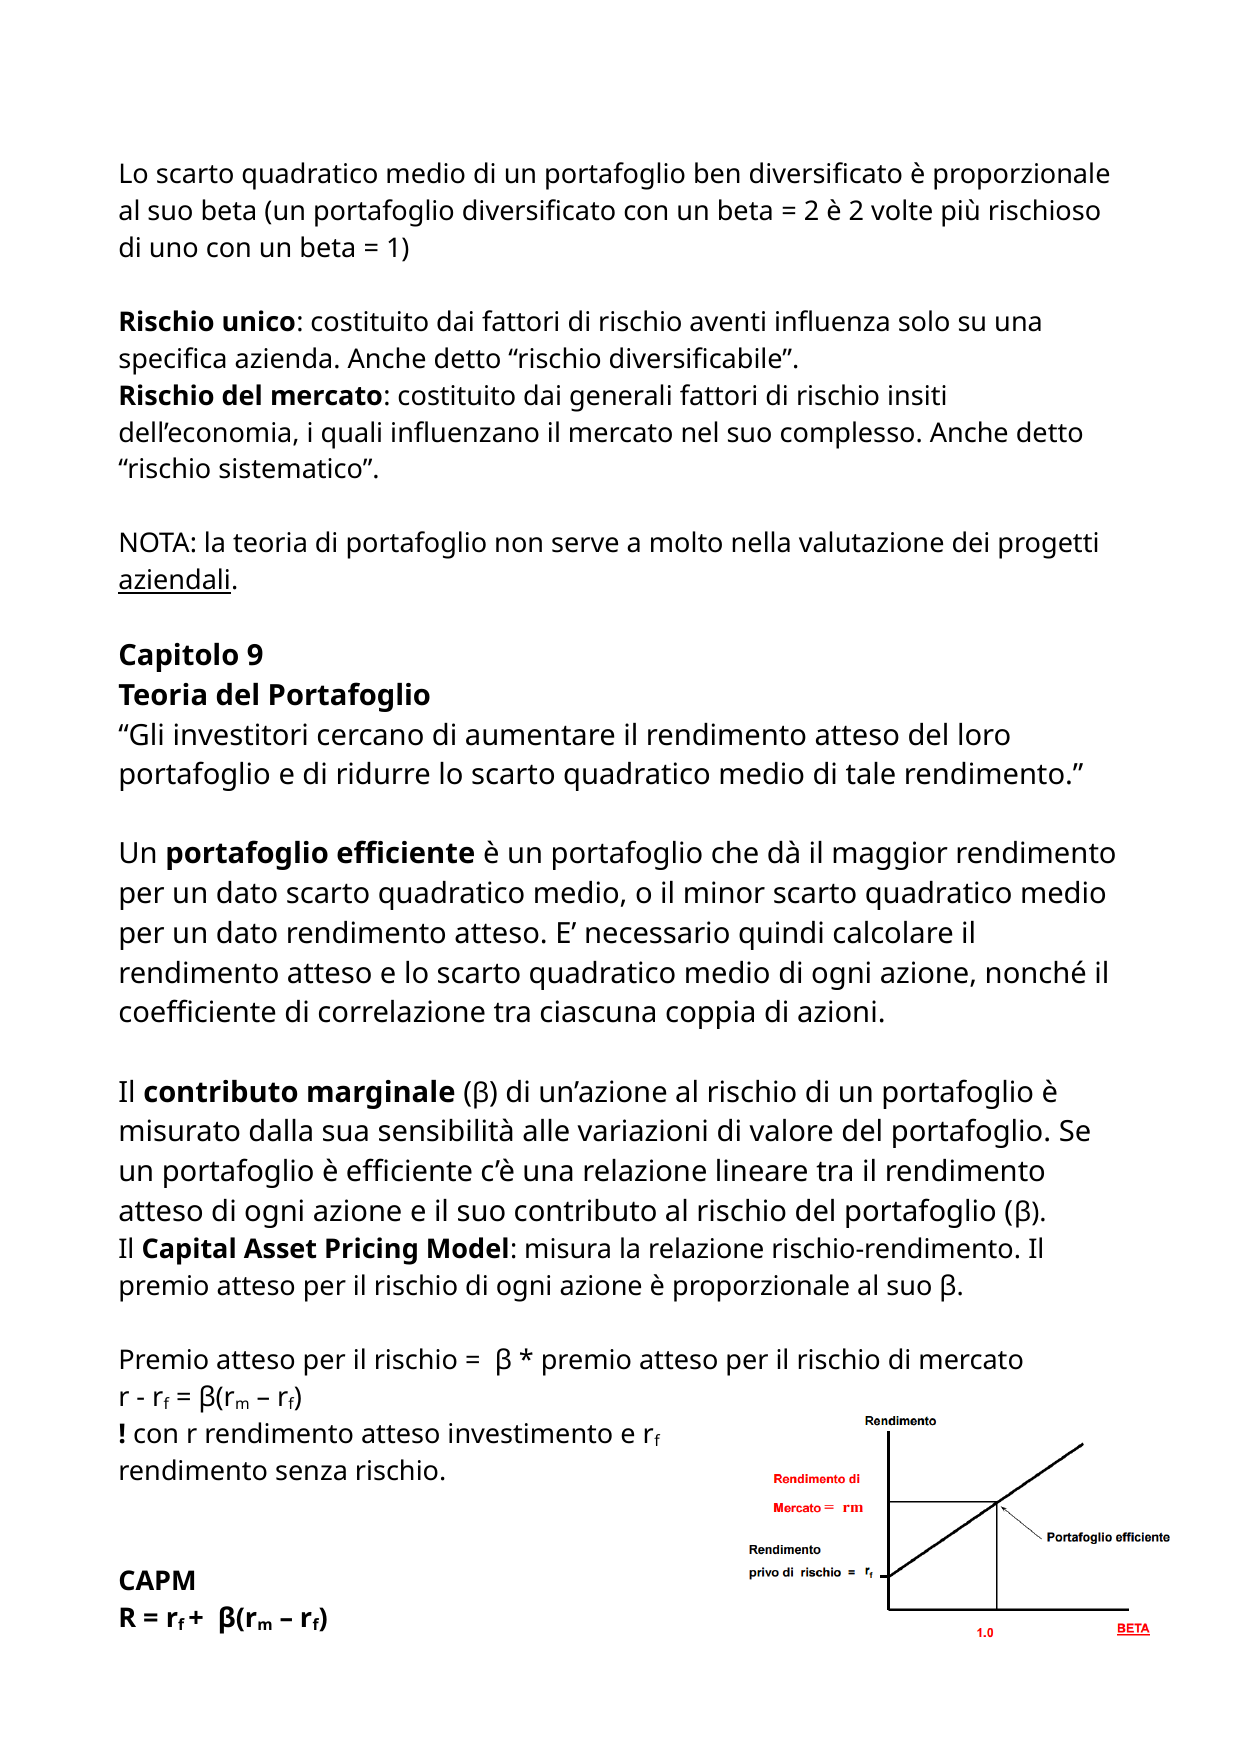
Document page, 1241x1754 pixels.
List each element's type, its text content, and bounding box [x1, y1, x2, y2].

text Capitolo 9 [118, 634, 1122, 674]
text NOTA: la teoria di portafoglio non serve a molto nella valutazione dei progetti aziendali. [118, 524, 1122, 597]
text Il contributo marginale (β) di un’azione al rischio di un portafoglio è misurato dalla sua sensibilità alle variazioni di valore del portafoglio. Se un portafoglio è efficiente c’è una relazione lineare tra il rendimento atteso di ogni azione e il suo contributo al rischio del portafoglio (β). [118, 1071, 1122, 1230]
picture [743, 1400, 1176, 1644]
text ! con r rendimento atteso investimento e rf rendimento senza rischio. [118, 1414, 743, 1488]
text Rischio del mercato: costituito dai generali fattori di rischio insiti dell’economia, i quali influenzano il mercato nel suo complesso. Anche detto “rischio sistematico”. [118, 376, 1122, 487]
text Premio atteso per il rischio = β * premio atteso per il rischio di mercato [118, 1340, 1122, 1377]
text CAPM [118, 1562, 743, 1598]
text “Gli investitori cercano di aumentare il rendimento atteso del loro portafoglio e di ridurre lo scarto quadratico medio di tale rendimento.” [118, 714, 1122, 793]
text R = rf + β(rm – rf) [118, 1598, 743, 1635]
text Il Capital Asset Pricing Model: misura la relazione rischio-rendimento. Il premio atteso per il rischio di ogni azione è proporzionale al suo β. [118, 1230, 1122, 1303]
text Rischio unico: costituito dai fattori di rischio aventi influenza solo su una specifica azienda. Anche detto “rischio diversificabile”. [118, 302, 1122, 376]
text r - rf = β(rm – rf) [118, 1377, 1122, 1414]
text Teoria del Portafoglio [118, 674, 1122, 714]
text Un portafoglio efficiente è un portafoglio che dà il maggior rendimento per un dato scarto quadratico medio, o il minor scarto quadratico medio per un dato rendimento atteso. E’ necessario quindi calcolare il rendimento atteso e lo scarto quadratico medio di ogni azione, nonché il coefficiente di correlazione tra ciascuna coppia di azioni. [118, 833, 1122, 1031]
text Lo scarto quadratico medio di un portafoglio ben diversificato è proporzionale al suo beta (un portafoglio diversificato con un beta = 2 è 2 volte più rischioso di uno con un beta = 1) [118, 155, 1122, 266]
